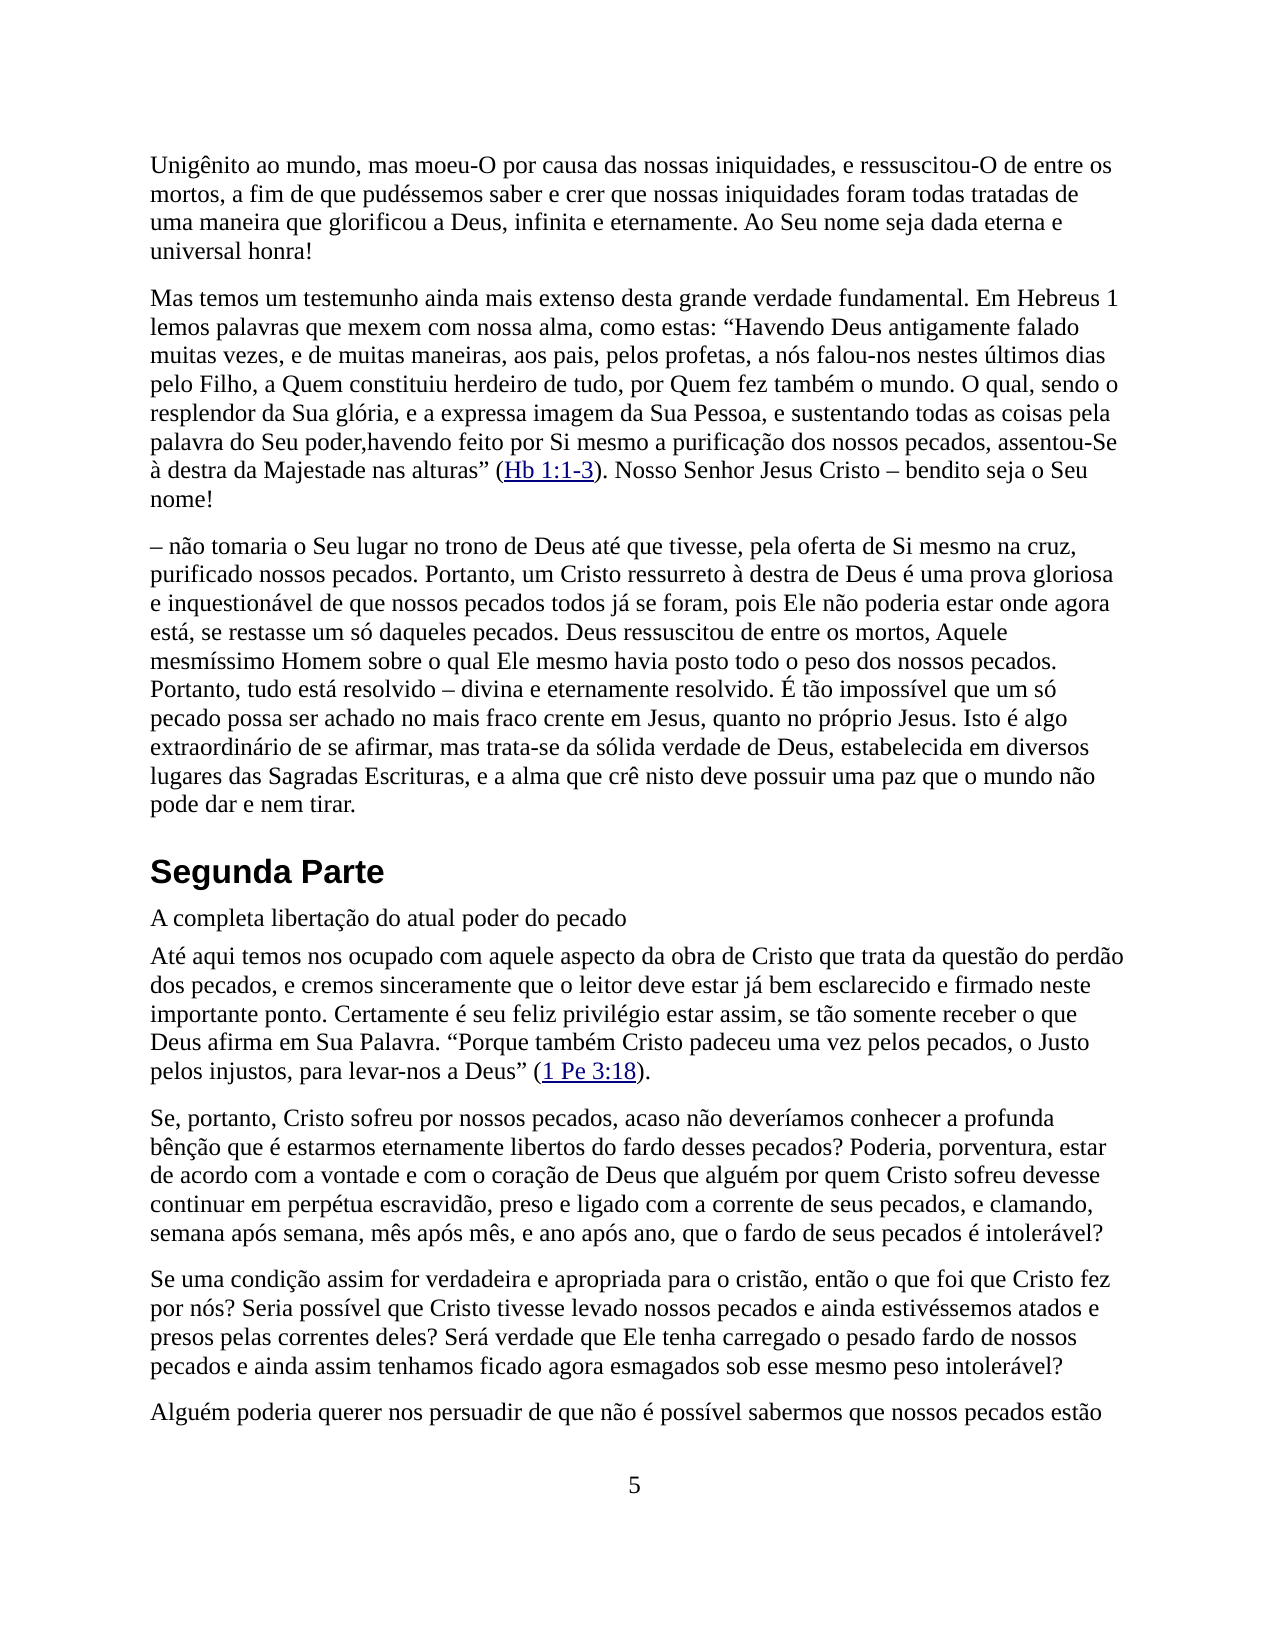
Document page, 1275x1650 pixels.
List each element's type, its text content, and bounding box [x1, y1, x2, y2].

text A completa libertação do atual poder do pecado [150, 903, 1125, 932]
text Até aqui temos nos ocupado com aquele aspecto da obra de Cristo que trata da questão do perdão dos pecados, e cremos sinceramente que o leitor deve estar já bem esclarecido e firmado neste importante ponto. Certamente é seu feliz privilégio estar assim, se tão somente receber o que Deus afirma em Sua Palavra. “Porque também Cristo padeceu uma vez pelos pecados, o Justo pelos injustos, para levar-nos a Deus” (1 Pe 3:18). [150, 941, 1125, 1085]
text Unigênito ao mundo, mas moeu-O por causa das nossas iniquidades, e ressuscitou-O de entre os mortos, a fim de que pudéssemos saber e crer que nossas iniquidades foram todas tratadas de uma maneira que glorificou a Deus, infinita e eternamente. Ao Seu nome seja dada eterna e universal honra! [150, 150, 1125, 265]
text – não tomaria o Seu lugar no trono de Deus até que tivesse, pela oferta de Si mesmo na cruz, purificado nossos pecados. Portanto, um Cristo ressurreto à destra de Deus é uma prova gloriosa e inquestionável de que nossos pecados todos já se foram, pois Ele não poderia estar onde agora está, se restasse um só daqueles pecados. Deus ressuscitou de entre os mortos, Aquele mesmíssimo Homem sobre o qual Ele mesmo havia posto todo o peso dos nossos pecados. Portanto, tudo está resolvido – divina e eternamente resolvido. É tão impossível que um só pecado possa ser achado no mais fraco crente em Jesus, quanto no próprio Jesus. Isto é algo extraordinário de se afirmar, mas trata-se da sólida verdade de Deus, estabelecida em diversos lugares das Sagradas Escrituras, e a alma que crê nisto deve possuir uma paz que o mundo não pode dar e nem tirar. [150, 531, 1125, 818]
text Mas temos um testemunho ainda mais extenso desta grande verdade fundamental. Em Hebreus 1 lemos palavras que mexem com nossa alma, como estas: “Havendo Deus antigamente falado muitas vezes, e de muitas maneiras, aos pais, pelos profetas, a nós falou-nos nestes últimos dias pelo Filho, a Quem constituiu herdeiro de tudo, por Quem fez também o mundo. O qual, sendo o resplendor da Sua glória, e a expressa imagem da Sua Pessoa, e sustentando todas as coisas pela palavra do Seu poder,havendo feito por Si mesmo a purificação dos nossos pecados, assentou-Se à destra da Majestade nas alturas” (Hb 1:1-3). Nosso Senhor Jesus Cristo – bendito seja o Seu nome! [150, 283, 1125, 513]
text Alguém poderia querer nos persuadir de que não é possível sabermos que nossos pecados estão [150, 1397, 1125, 1426]
text Se uma condição assim for verdadeira e apropriada para o cristão, então o que foi que Cristo fez por nós? Seria possível que Cristo tivesse levado nossos pecados e ainda estivéssemos atados e presos pelas correntes deles? Será verdade que Ele tenha carregado o pesado fardo de nossos pecados e ainda assim tenhamos ficado agora esmagados sob esse mesmo peso intolerável? [150, 1264, 1125, 1379]
subtitle Segunda Parte [150, 852, 1125, 891]
text Se, portanto, Cristo sofreu por nossos pecados, acaso não deveríamos conhecer a profunda bênção que é estarmos eternamente libertos do fardo desses pecados? Poderia, porventura, estar de acordo com a vontade e com o coração de Deus que alguém por quem Cristo sofreu devesse continuar em perpétua escravidão, preso e ligado com a corrente de seus pecados, e clamando, semana após semana, mês após mês, e ano após ano, que o fardo de seus pecados é intolerável? [150, 1103, 1125, 1247]
